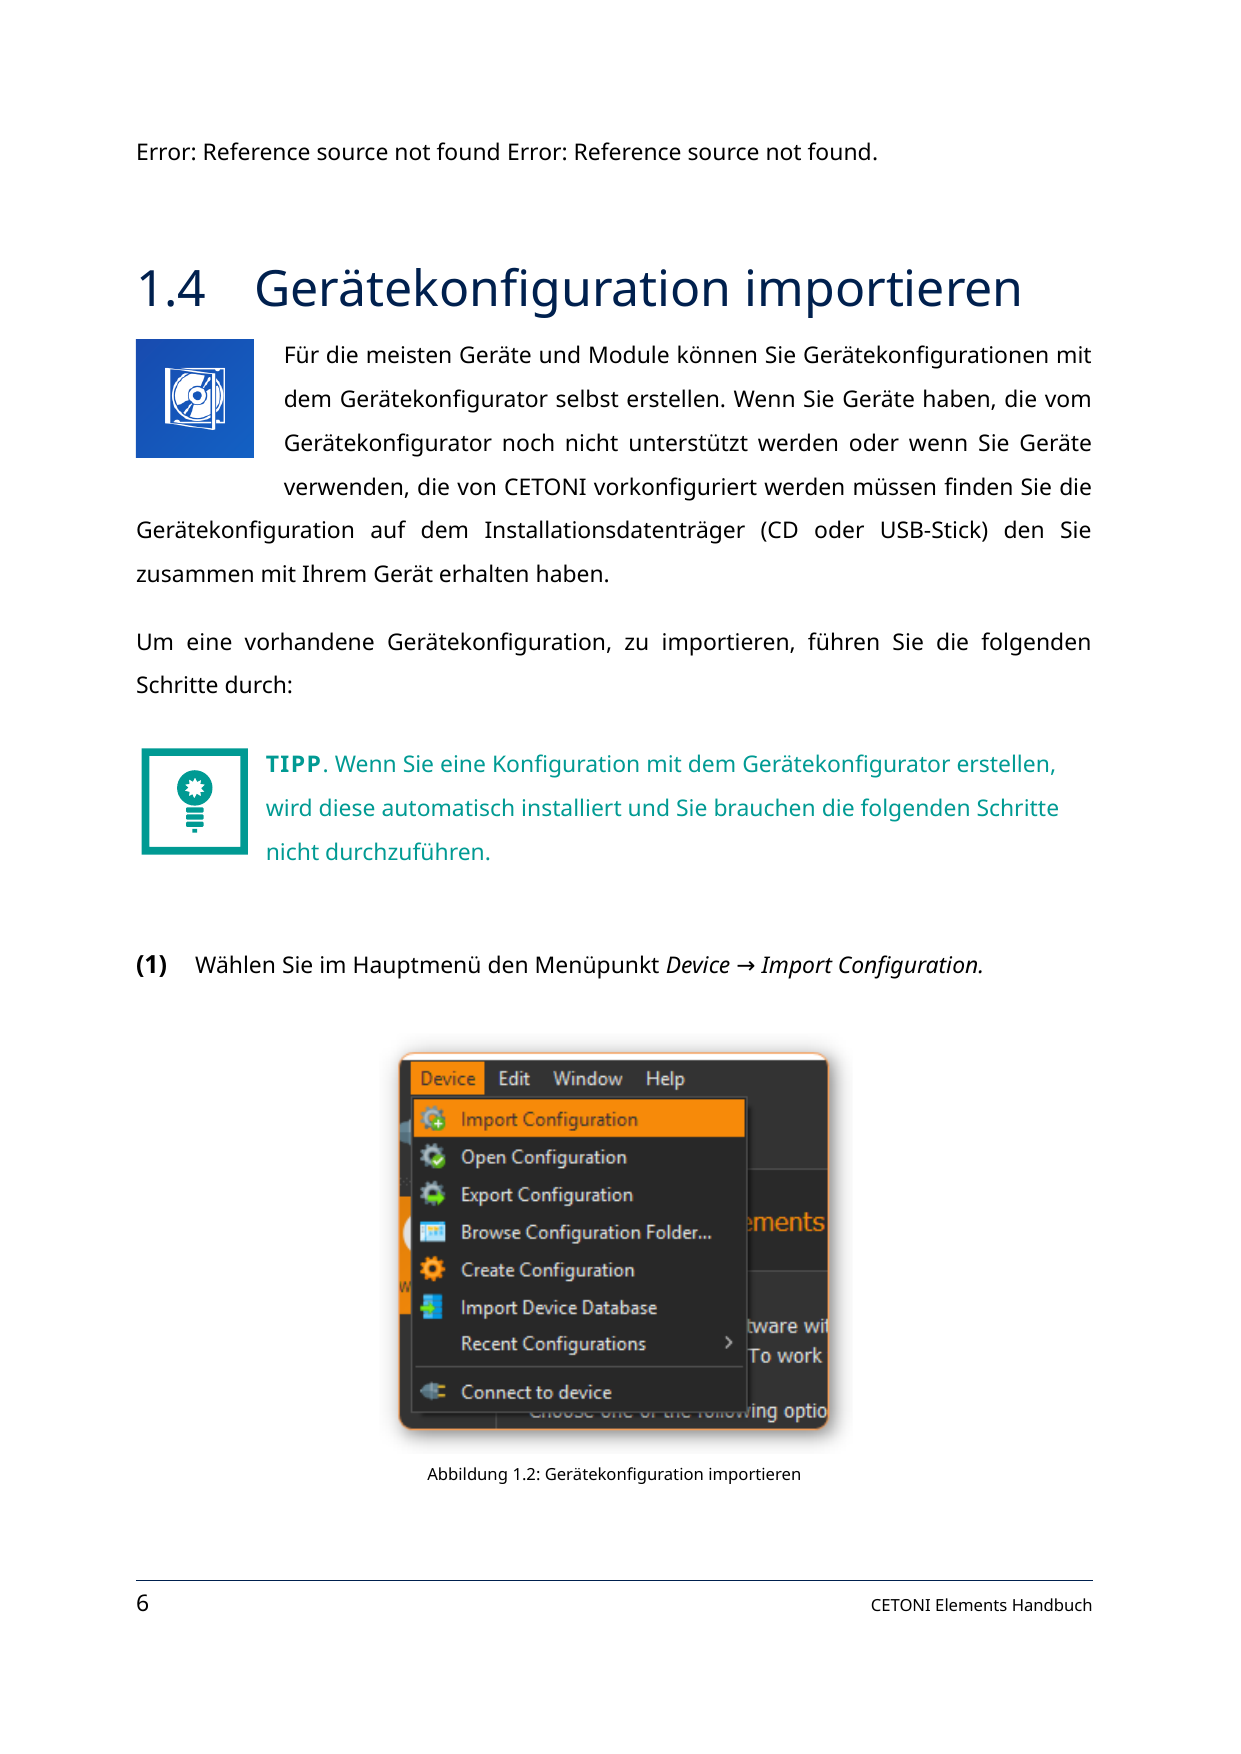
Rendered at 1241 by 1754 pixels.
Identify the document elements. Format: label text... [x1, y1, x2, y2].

list [351, 1017, 878, 1030]
list Wählen Sie im Hauptmenü den Menüpunkt Device → Import Configuration. [136, 946, 1093, 980]
table_header Tipp. Wenn Sie eine Konfiguration mit dem Gerätekonfigurator erstellen, wird diese automatisch installiert und Sie brauchen die folgenden Schritte nicht durchzuführen. [254, 737, 1092, 879]
picture [376, 1030, 853, 1454]
text Für die meisten Geräte und Module können Sie Gerätekonfigurationen mit dem Gerätekonfigurator selbst erstellen. Wenn Sie Geräte haben, die vom Gerätekonfigurator noch nicht unterstützt werden oder wenn Sie Geräte verwenden, die von CETONI vorkonfiguriert werden müssen finden Sie die Gerätekonfiguration auf dem Installationsdatenträger (CD oder USB-Stick) den Sie zusammen mit Ihrem Gerät erhalten haben. [136, 339, 1093, 589]
picture [135, 339, 254, 458]
text Um eine vorhandene Gerätekonfiguration, zu importieren, führen Sie die folgenden Schritte durch: [136, 625, 1093, 700]
table_header [136, 737, 254, 879]
subtitle Gerätekonfiguration importieren [136, 253, 1093, 322]
text Über die Schaltfläche Create Configuration können Sie neue Gerätekonfigurationen erstellen. Um einzelne Geräte oder komplette Systeme bestehend aus mehreren Einzelgeräten in CETONI Elements zu benutzen, müssen Sie eine Gerätekonfiguration erstellen. Hierfür verwenden Sie den Gerätekonfigurator, welcher in CETONI Elements integriert ist. Eine ausführliche Anleitung zur Erstellung von Gerätekonfiguration finden Sie im Kapitel Fehler: Verweis nicht gefunden Fehler: Verweis nicht gefunden. [136, 136, 1093, 167]
list Abbildung 1.2: Gerätekonfiguration importieren [351, 1030, 878, 1485]
